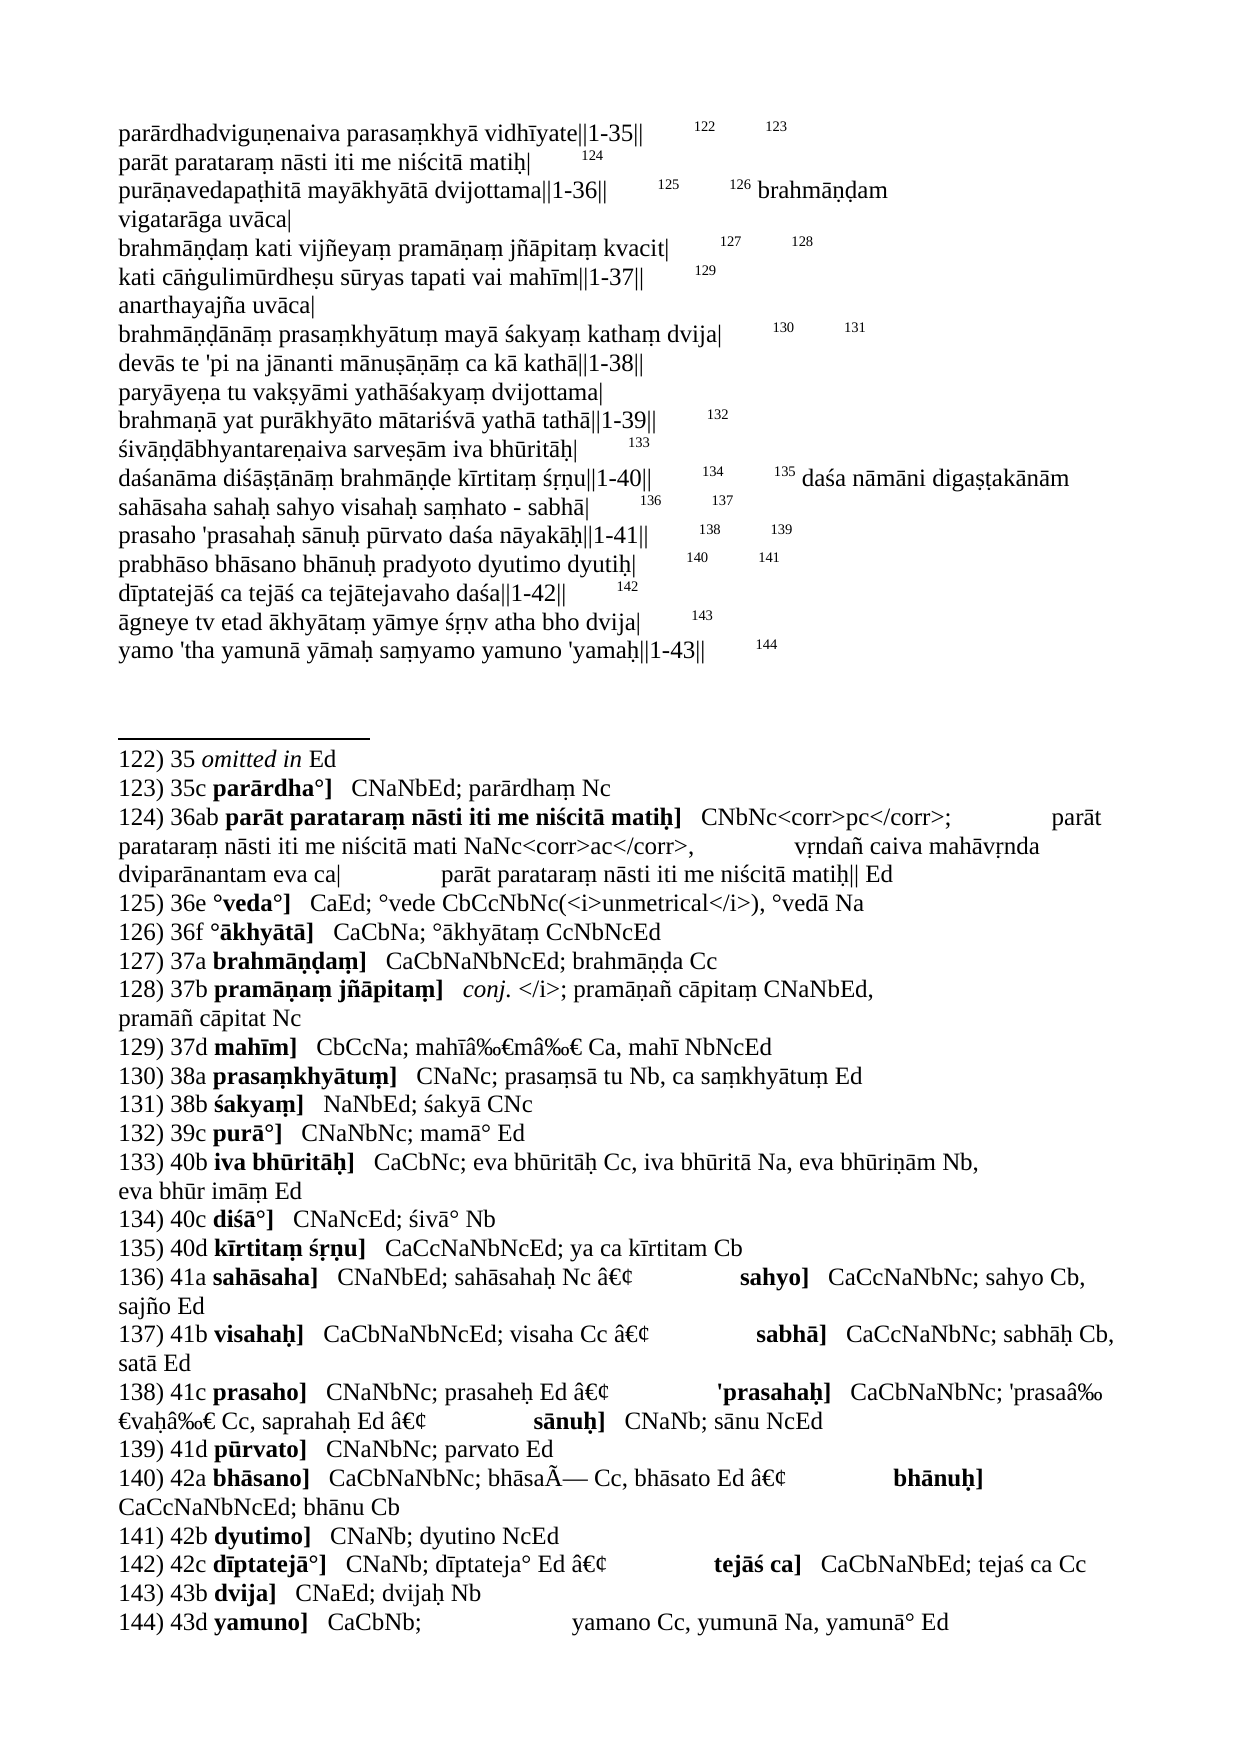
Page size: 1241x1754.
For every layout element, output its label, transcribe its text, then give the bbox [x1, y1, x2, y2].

text ) 41c prasaho] CNaNbNc; prasaheḥ Ed â€¢ 'prasahaḥ] CaCbNaNbNc; 'prasaâ‰€vaḥâ‰€ Cc, saprahaḥ Ed â€¢ sānuḥ] CNaNb; sānu NcEd [118, 1377, 1122, 1434]
text ) 38a prasaṃkhyātuṃ] CNaNc; prasaṃsā tu Nb, ca saṃkhyātuṃ Ed [118, 1061, 1122, 1089]
text parāt parataraṃ nāsti iti me niścitā matiḥ| [118, 147, 1122, 176]
text anarthayajña uvāca| [118, 291, 1122, 319]
text ) 42a bhāsano] CaCbNaNbNc; bhāsaÃ— Cc, bhāsato Ed â€¢ bhānuḥ] CaCcNaNbNcEd; bhānu Cb [118, 1463, 1122, 1521]
text ) 37b pramāṇaṃ jñāpitaṃ] conj. </i>; pramāṇañ cāpitaṃ CNaNbEd, pramāñ cāpitat Nc [118, 974, 1122, 1032]
text ) 35 omitted in Ed [118, 744, 1122, 773]
text ) 37d mahīm] CbCcNa; mahīâ‰€mâ‰€ Ca, mahī NbNcEd [118, 1032, 1122, 1061]
text brahmāṇḍaṃ kati vijñeyaṃ pramāṇaṃ jñāpitaṃ kvacit| [118, 233, 1122, 262]
text śivāṇḍābhyantareṇaiva sarveṣām iva bhūritāḥ| [118, 434, 1122, 463]
text ) 43d yamuno] CaCbNb; yamano Cc, yumunā Na, yamunā° Ed [118, 1607, 1122, 1636]
text daśanāma diśāṣṭānāṃ brahmāṇḍe kīrtitaṃ śṛṇu||1-40|| daśa nāmāni digaṣṭakānām [118, 463, 1122, 492]
text prabhāso bhāsano bhānuḥ pradyoto dyutimo dyutiḥ| [118, 549, 1122, 578]
text ) 40b iva bhūritāḥ] CaCbNc; eva bhūritāḥ Cc, iva bhūritā Na, eva bhūriṇām Nb, eva bhūr imāṃ Ed [118, 1147, 1122, 1204]
text ) 41d pūrvato] CNaNbNc; parvato Ed [118, 1434, 1122, 1463]
text brahmāṇḍānāṃ prasaṃkhyātuṃ mayā śakyaṃ kathaṃ dvija| [118, 319, 1122, 348]
text ) 42c dīptatejā°] CNaNb; dīptateja° Ed â€¢ tejāś ca] CaCbNaNbEd; tejaś ca Cc [118, 1549, 1122, 1578]
text ) 36e °veda°] CaEd; °vede CbCcNbNc(<i>unmetrical</i>), °vedā Na [118, 888, 1122, 917]
text ) 40d kīrtitaṃ śṛṇu] CaCcNaNbNcEd; ya ca kīrtitam Cb [118, 1233, 1122, 1262]
text ) 41a sahāsaha] CNaNbEd; sahāsahaḥ Nc â€¢ sahyo] CaCcNaNbNc; sahyo Cb, sajño Ed [118, 1262, 1122, 1319]
text ) 43b dvija] CNaEd; dvijaḥ Nb [118, 1578, 1122, 1607]
text devās te 'pi na jānanti mānuṣāṇāṃ ca kā kathā||1-38|| [118, 348, 1122, 377]
text sahāsaha sahaḥ sahyo visahaḥ saṃhato - sabhā| [118, 492, 1122, 521]
text vigatarāga uvāca| [118, 204, 1122, 233]
text brahmaṇā yat purākhyāto mātariśvā yathā tathā||1-39|| [118, 406, 1122, 434]
text ) 39c purā°] CNaNbNc; mamā° Ed [118, 1118, 1122, 1147]
text āgneye tv etad ākhyātaṃ yāmye śṛṇv atha bho dvija| [118, 607, 1122, 636]
text ) 36f °ākhyātā] CaCbNa; °ākhyātaṃ CcNbNcEd [118, 917, 1122, 946]
text parārdhadviguṇenaiva parasaṃkhyā vidhīyate||1-35|| [118, 118, 1122, 147]
text ) 40c diśā°] CNaNcEd; śivā° Nb [118, 1204, 1122, 1233]
text ) 38b śakyaṃ] NaNbEd; śakyā CNc [118, 1089, 1122, 1118]
text paryāyeṇa tu vakṣyāmi yathāśakyaṃ dvijottama| [118, 377, 1122, 406]
text dīptatejāś ca tejāś ca tejātejavaho daśa||1-42|| [118, 578, 1122, 607]
text purāṇavedapaṭhitā mayākhyātā dvijottama||1-36|| brahmāṇḍam [118, 176, 1122, 204]
text ) 35c parārdha°] CNaNbEd; parārdhaṃ Nc [118, 773, 1122, 802]
text prasaho 'prasahaḥ sānuḥ pūrvato daśa nāyakāḥ||1-41|| [118, 521, 1122, 549]
text ) 41b visahaḥ] CaCbNaNbNcEd; visaha Cc â€¢ sabhā] CaCcNaNbNc; sabhāḥ Cb, satā Ed [118, 1319, 1122, 1377]
text yamo 'tha yamunā yāmaḥ saṃyamo yamuno 'yamaḥ||1-43|| [118, 636, 1122, 664]
text ) 36ab parāt parataraṃ nāsti iti me niścitā matiḥ] CNbNc<corr>pc</corr>; parāt parataraṃ nāsti iti me niścitā mati NaNc<corr>ac</corr>, vṛndañ caiva mahāvṛnda dviparānantam eva ca| parāt parataraṃ nāsti iti me niścitā matiḥ|| Ed [118, 802, 1122, 888]
text ) 37a brahmāṇḍaṃ] CaCbNaNbNcEd; brahmāṇḍa Cc [118, 946, 1122, 974]
text kati cāṅgulimūrdheṣu sūryas tapati vai mahīm||1-37|| [118, 262, 1122, 291]
text ) 42b dyutimo] CNaNb; dyutino NcEd [118, 1521, 1122, 1549]
